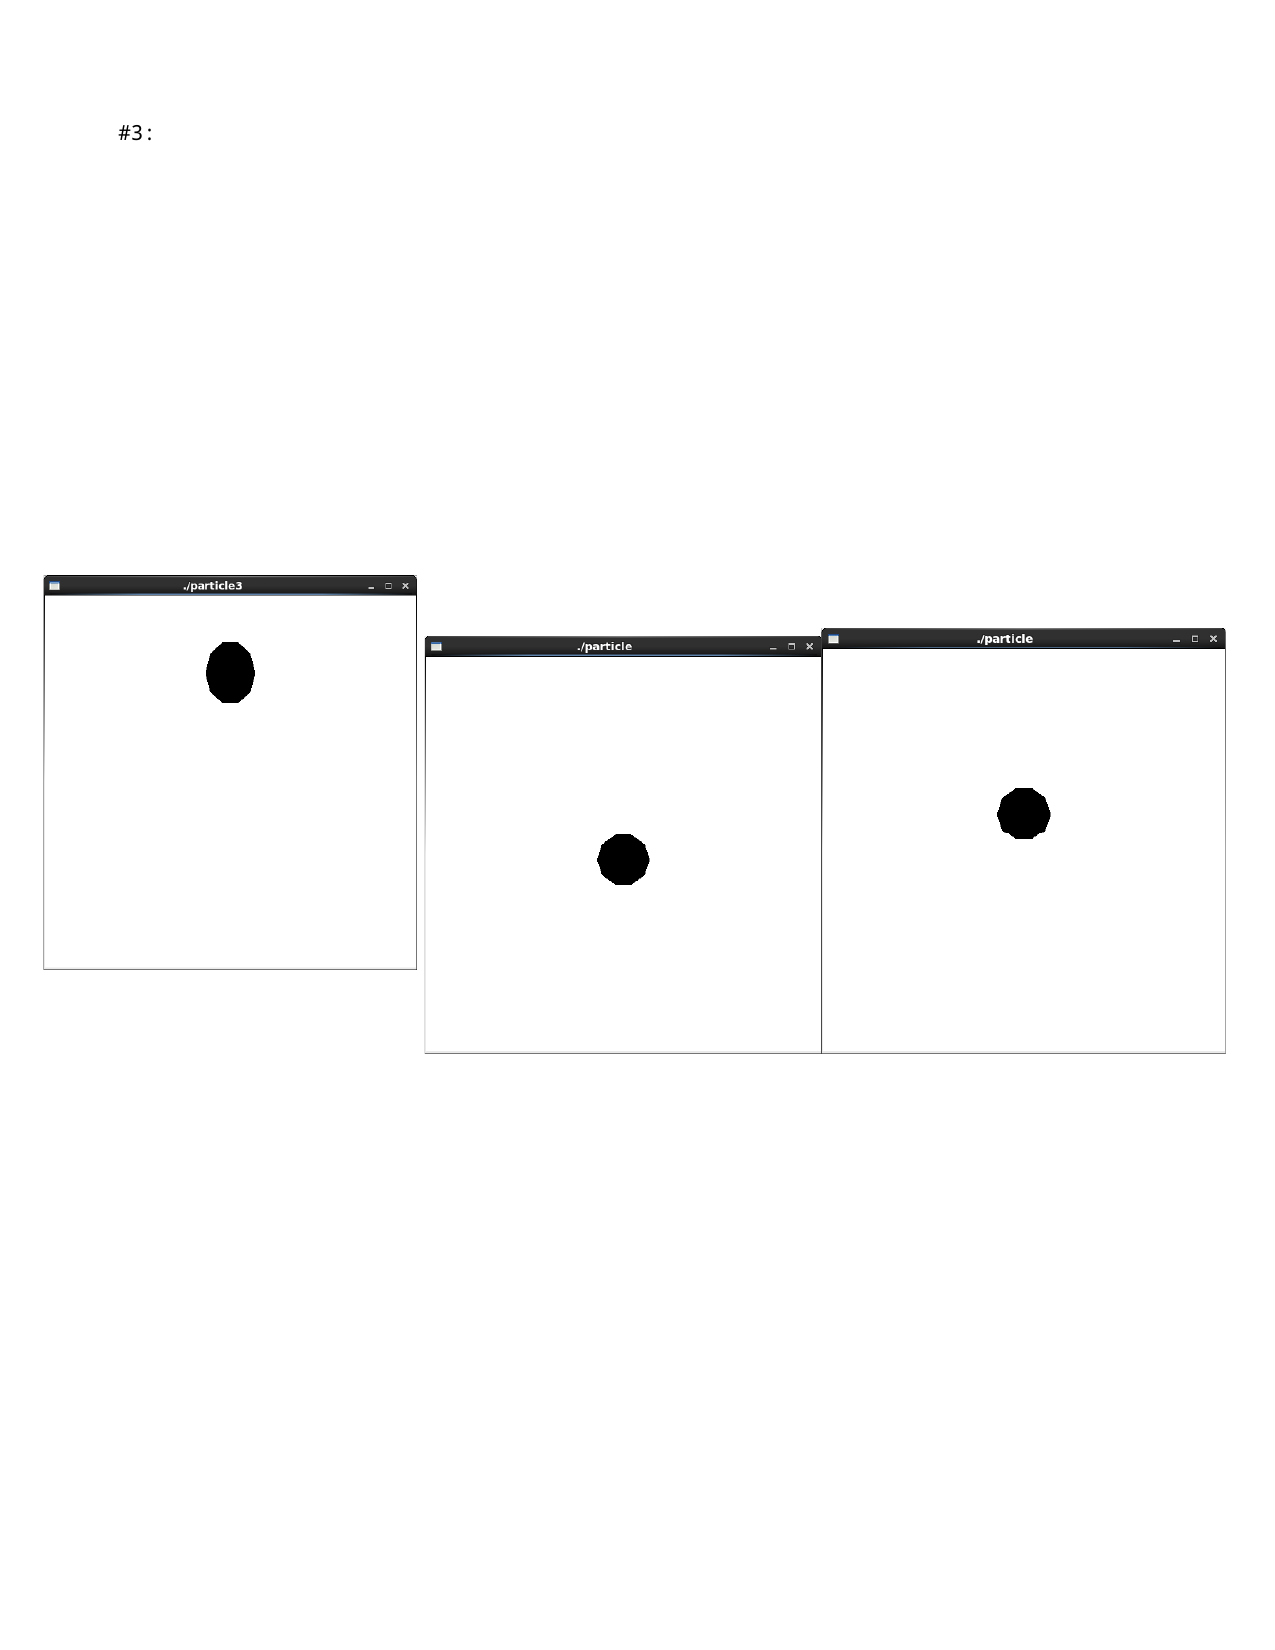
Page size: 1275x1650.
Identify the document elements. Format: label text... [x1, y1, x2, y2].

picture [424, 628, 1226, 1054]
picture [43, 575, 417, 970]
text #3: [118, 118, 1157, 147]
